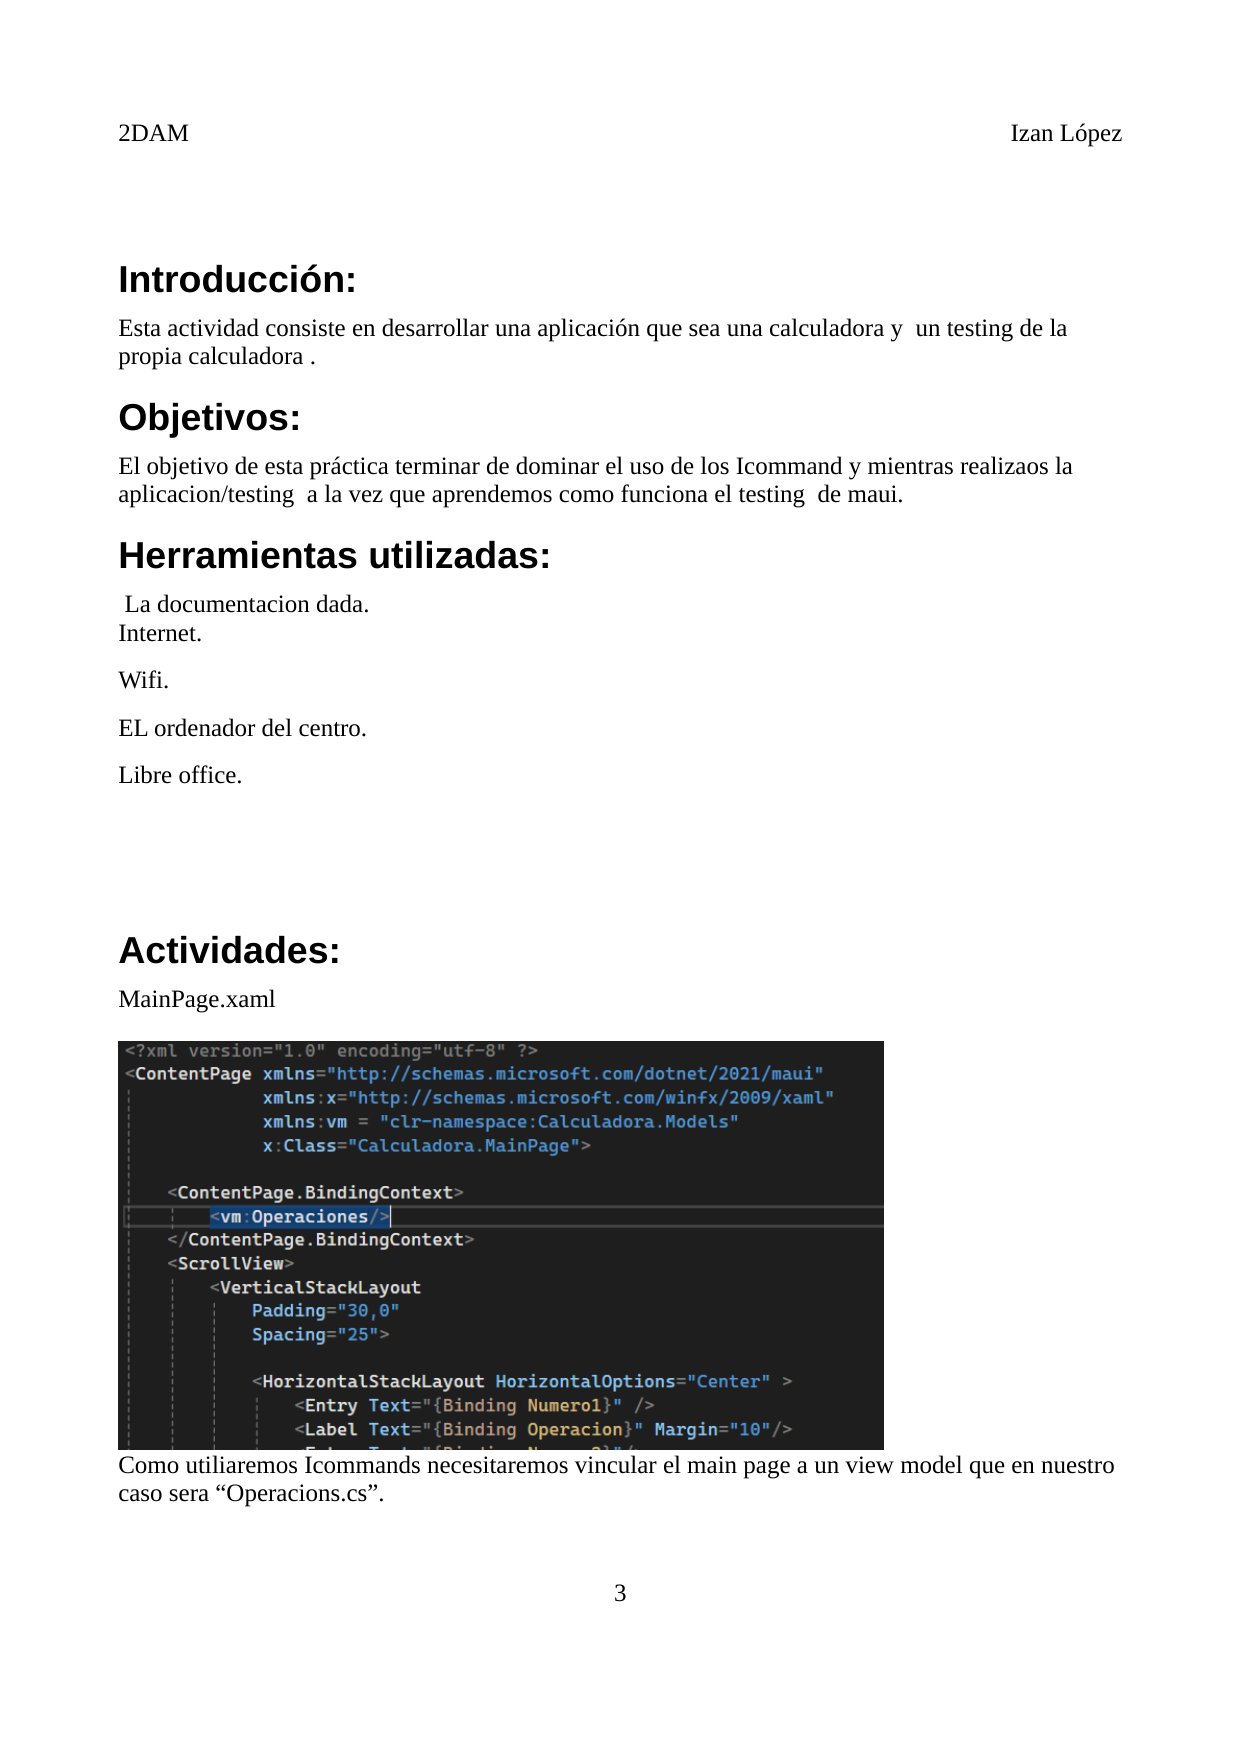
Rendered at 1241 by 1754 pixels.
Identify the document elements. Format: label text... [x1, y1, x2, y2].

subtitle Introducción: [118, 257, 1122, 300]
text El objetivo de esta práctica terminar de dominar el uso de los Icommand y mientras realizaos la aplicacion/testing a la vez que aprendemos como funciona el testing de maui. [118, 451, 1122, 508]
text EL ordenador del centro. [118, 713, 1122, 742]
text MainPage.xaml [118, 984, 1122, 1013]
text Libre office. [118, 760, 1122, 789]
text Como utiliaremos Icommands necesitaremos vincular el main page a un view model que en nuestro caso sera “Operacions.cs”. [118, 1450, 1122, 1507]
text Esta actividad consiste en desarrollar una aplicación que sea una calculadora y un testing de la propia calculadora . [118, 313, 1122, 370]
text Internet. [118, 618, 1122, 646]
picture [118, 1041, 884, 1450]
text Wifi. [118, 665, 1122, 694]
subtitle Herramientas utilizadas: [118, 533, 1122, 576]
subtitle Actividades: [118, 928, 1122, 971]
subtitle Objetivos: [118, 395, 1122, 438]
text La documentacion dada. [118, 589, 1122, 618]
